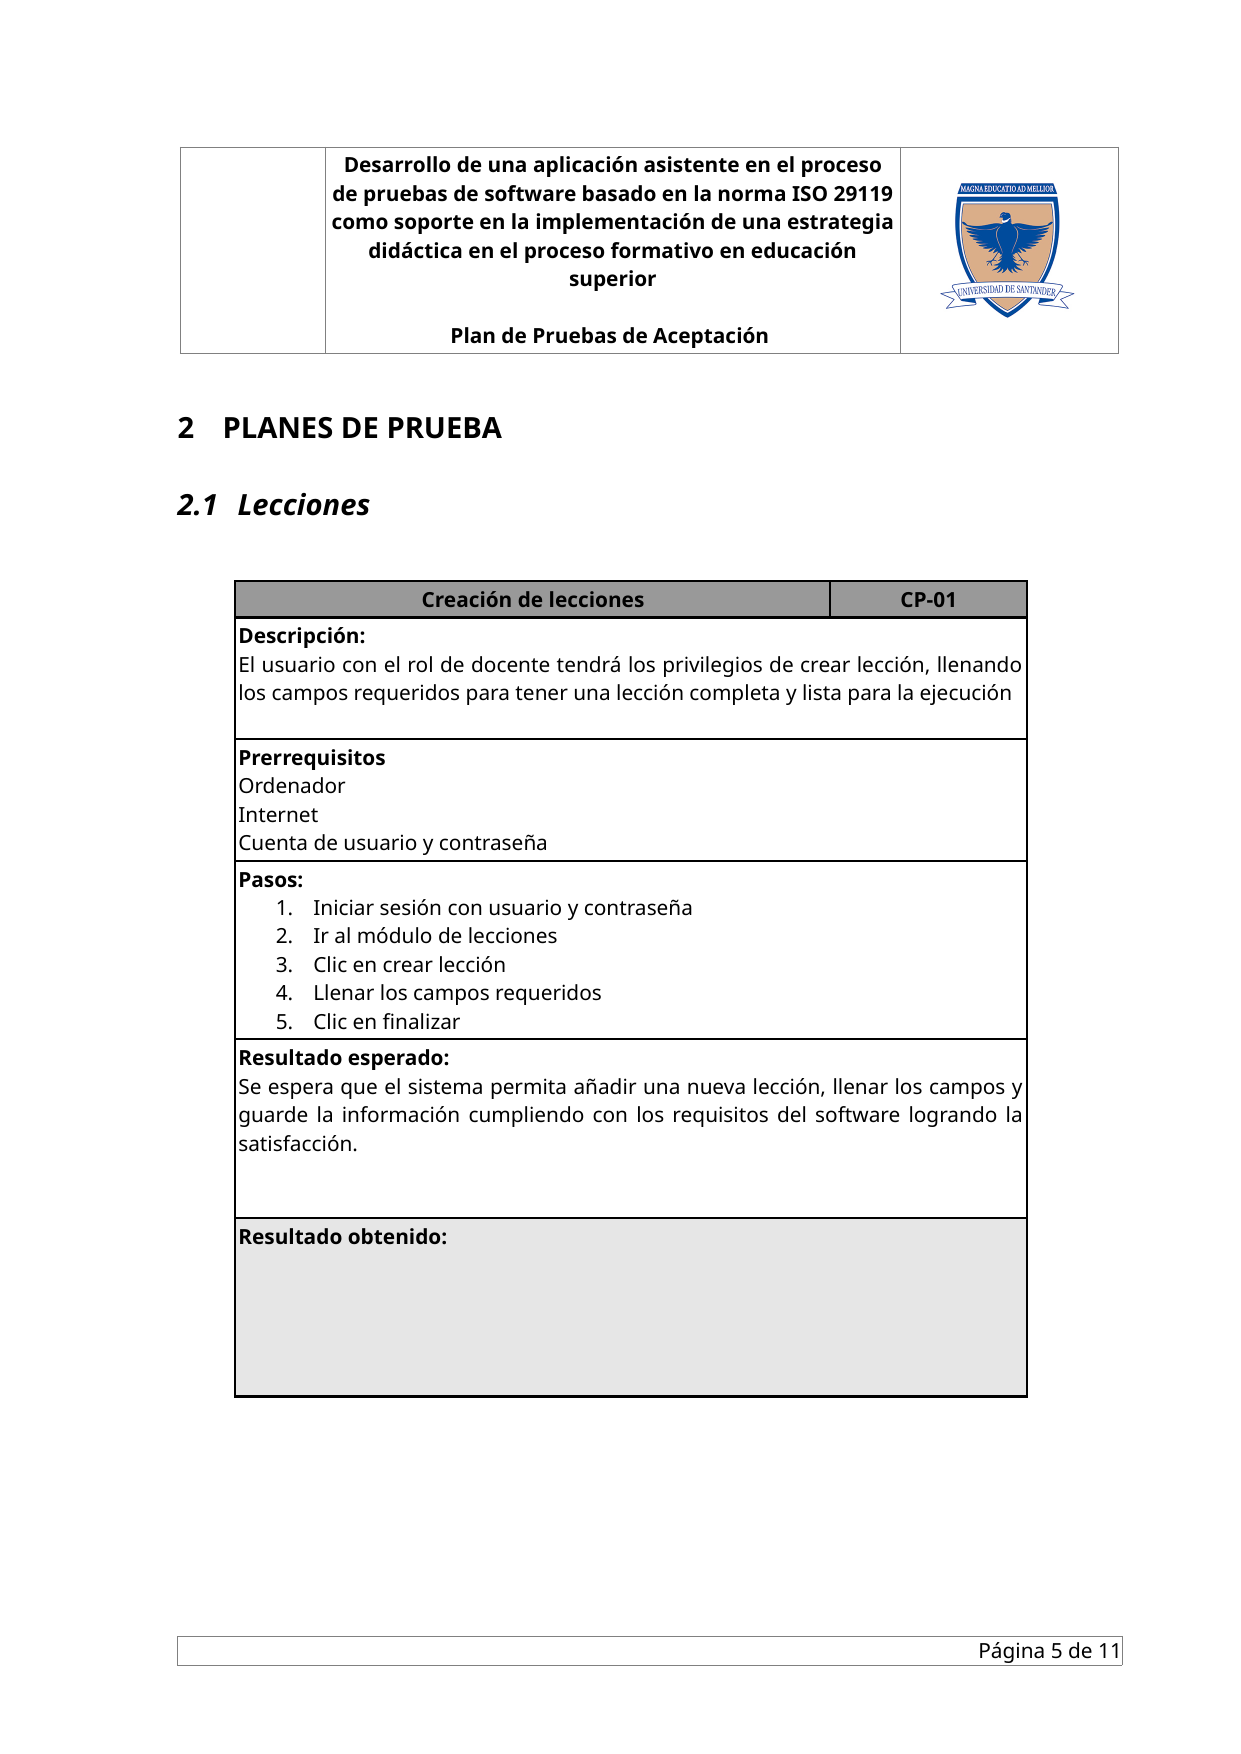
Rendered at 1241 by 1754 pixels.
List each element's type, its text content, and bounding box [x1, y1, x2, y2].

table_cell Resultado esperado: Se espera que el sistema permita añadir una nueva lección, llenar los campos y guarde la información cumpliendo con los requisitos del software logrando la satisfacción. [236, 1040, 1026, 1217]
subtitle Lecciones [177, 484, 1122, 524]
table_cell Prerrequisitos Ordenador Internet Cuenta de usuario y contraseña [236, 740, 1026, 860]
table_cell Descripción: El usuario con el rol de docente tendrá los privilegios de crear lección, llenando los campos requeridos para tener una lección completa y lista para la ejecución [236, 619, 1026, 738]
table_cell Pasos: Iniciar sesión con usuario y contraseña Ir al módulo de lecciones Clic en crear lección Llenar los campos requeridos Clic en finalizar [236, 862, 1026, 1038]
table_header Creación de lecciones [236, 582, 829, 616]
table_cell Resultado obtenido: [236, 1219, 1026, 1395]
table_header CP-01 [831, 582, 1026, 616]
subtitle PLANES DE PRUEBA [177, 407, 1122, 447]
